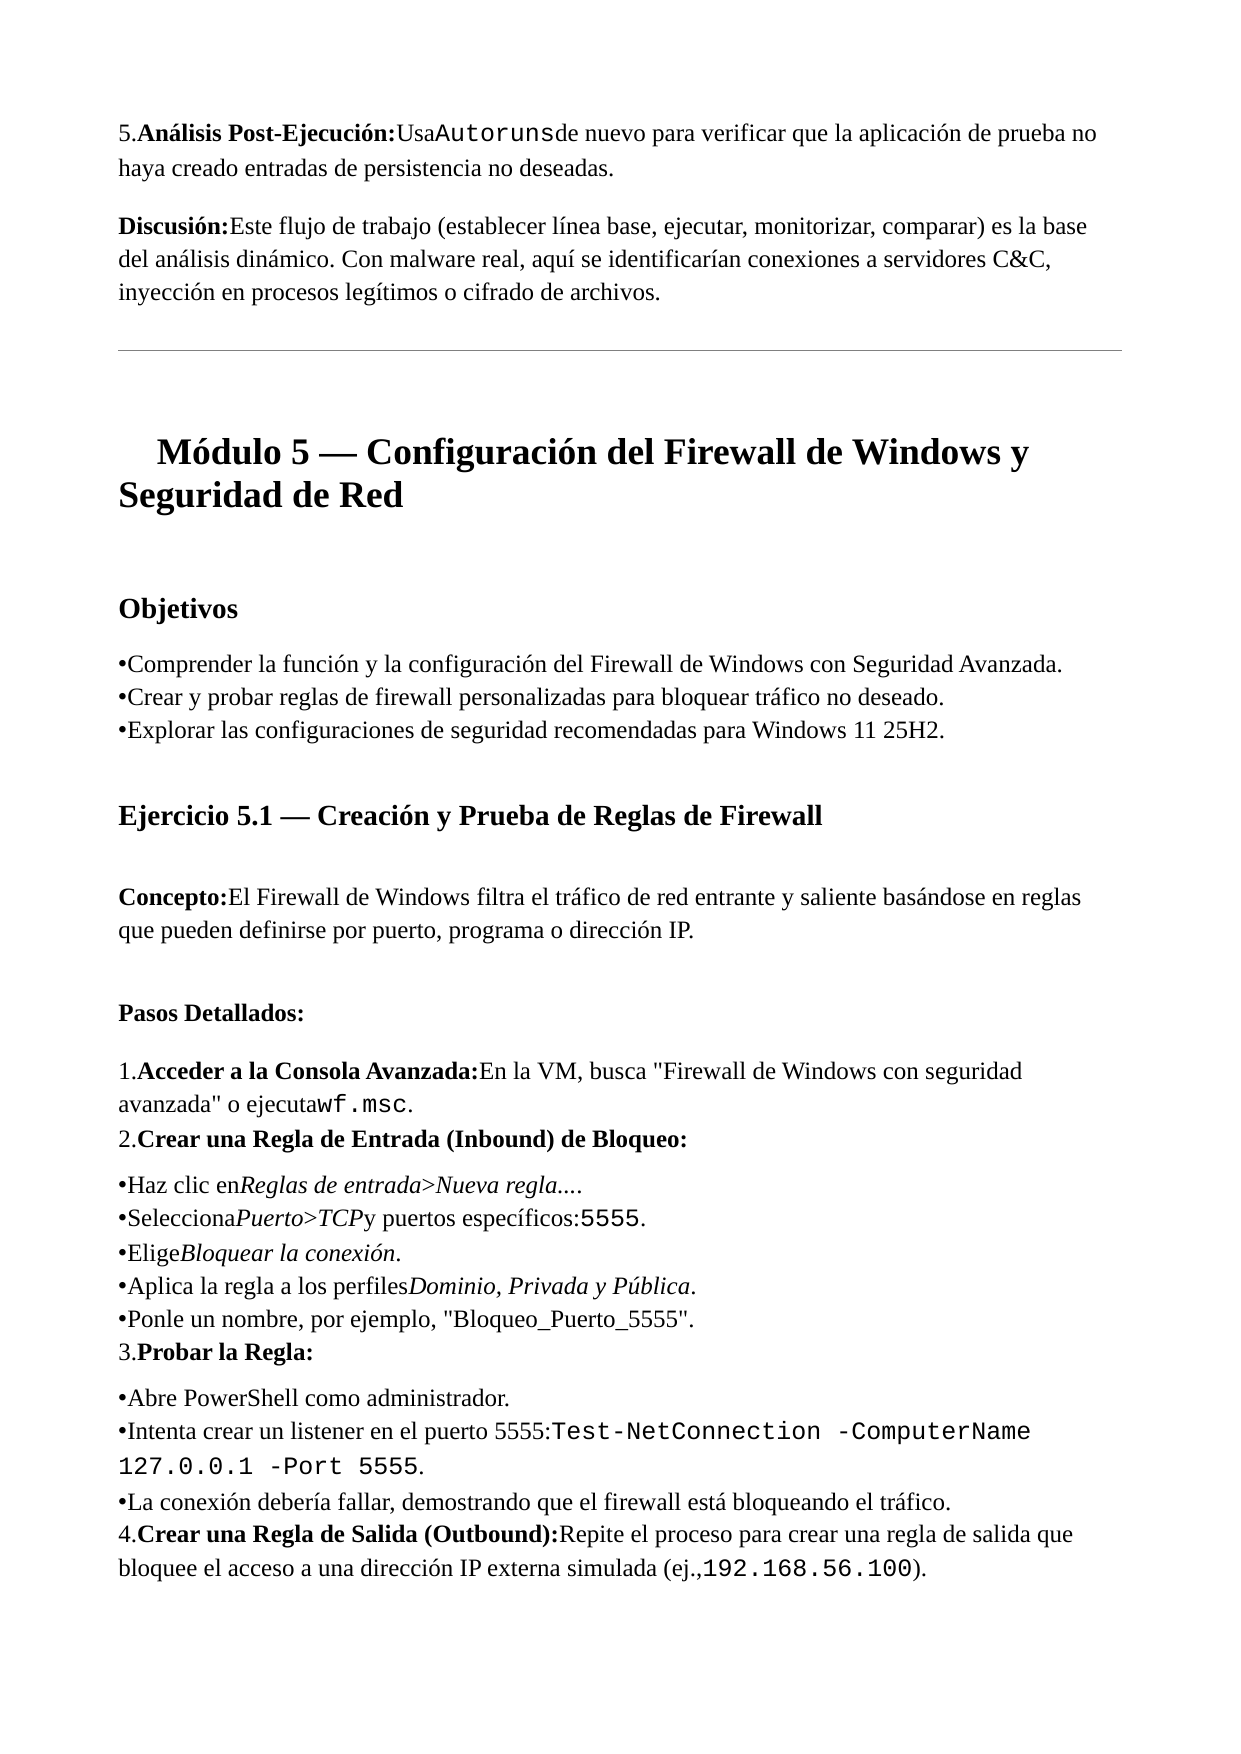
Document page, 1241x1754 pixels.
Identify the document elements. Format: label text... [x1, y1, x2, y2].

list Crear una Regla de Entrada (Inbound) de Bloqueo: [118, 1124, 1122, 1153]
list Explorar las configuraciones de seguridad recomendadas para Windows 11 25H2. [118, 715, 1122, 744]
list Comprender la función y la configuración del Firewall de Windows con Seguridad Avanzada. [118, 649, 1122, 678]
subtitle Objetivos [118, 591, 1122, 624]
list SeleccionaPuerto>TCPy puertos específicos:5555. [118, 1203, 1122, 1234]
list Aplica la regla a los perfilesDominio, Privada y Pública. [118, 1271, 1122, 1300]
list Abre PowerShell como administrador. [118, 1383, 1122, 1412]
list Intenta crear un listener en el puerto 5555:Test-NetConnection -ComputerName 127.0.0.1 -Port 5555. [118, 1416, 1122, 1482]
list Crear y probar reglas de firewall personalizadas para bloquear tráfico no deseado. [118, 682, 1122, 711]
list Acceder a la Consola Avanzada:En la VM, busca "Firewall de Windows con seguridad avanzada" o ejecutawf.msc. [118, 1056, 1122, 1120]
subtitle 🔥 Módulo 5 — Configuración del Firewall de Windows y Seguridad de Red [118, 429, 1122, 516]
subtitle Ejercicio 5.1 — Creación y Prueba de Reglas de Firewall [118, 798, 1122, 832]
text Discusión:Este flujo de trabajo (establecer línea base, ejecutar, monitorizar, comparar) es la base del análisis dinámico. Con malware real, aquí se identificarían conexiones a servidores C&C, inyección en procesos legítimos o cifrado de archivos. [118, 211, 1122, 306]
list Análisis Post-Ejecución:UsaAutorunsde nuevo para verificar que la aplicación de prueba no haya creado entradas de persistencia no deseadas. [118, 118, 1122, 182]
list Ponle un nombre, por ejemplo, "Bloqueo_Puerto_5555". [118, 1304, 1122, 1333]
text Pasos Detallados: [118, 998, 1122, 1027]
list Haz clic enReglas de entrada>Nueva regla.... [118, 1170, 1122, 1199]
list Probar la Regla: [118, 1337, 1122, 1366]
text Concepto:El Firewall de Windows filtra el tráfico de red entrante y saliente basándose en reglas que pueden definirse por puerto, programa o dirección IP. [118, 882, 1122, 944]
list EligeBloquear la conexión. [118, 1238, 1122, 1267]
list Crear una Regla de Salida (Outbound):Repite el proceso para crear una regla de salida que bloquee el acceso a una dirección IP externa simulada (ej.,192.168.56.100). [118, 1519, 1122, 1583]
list La conexión debería fallar, demostrando que el firewall está bloqueando el tráfico. [118, 1487, 1122, 1515]
